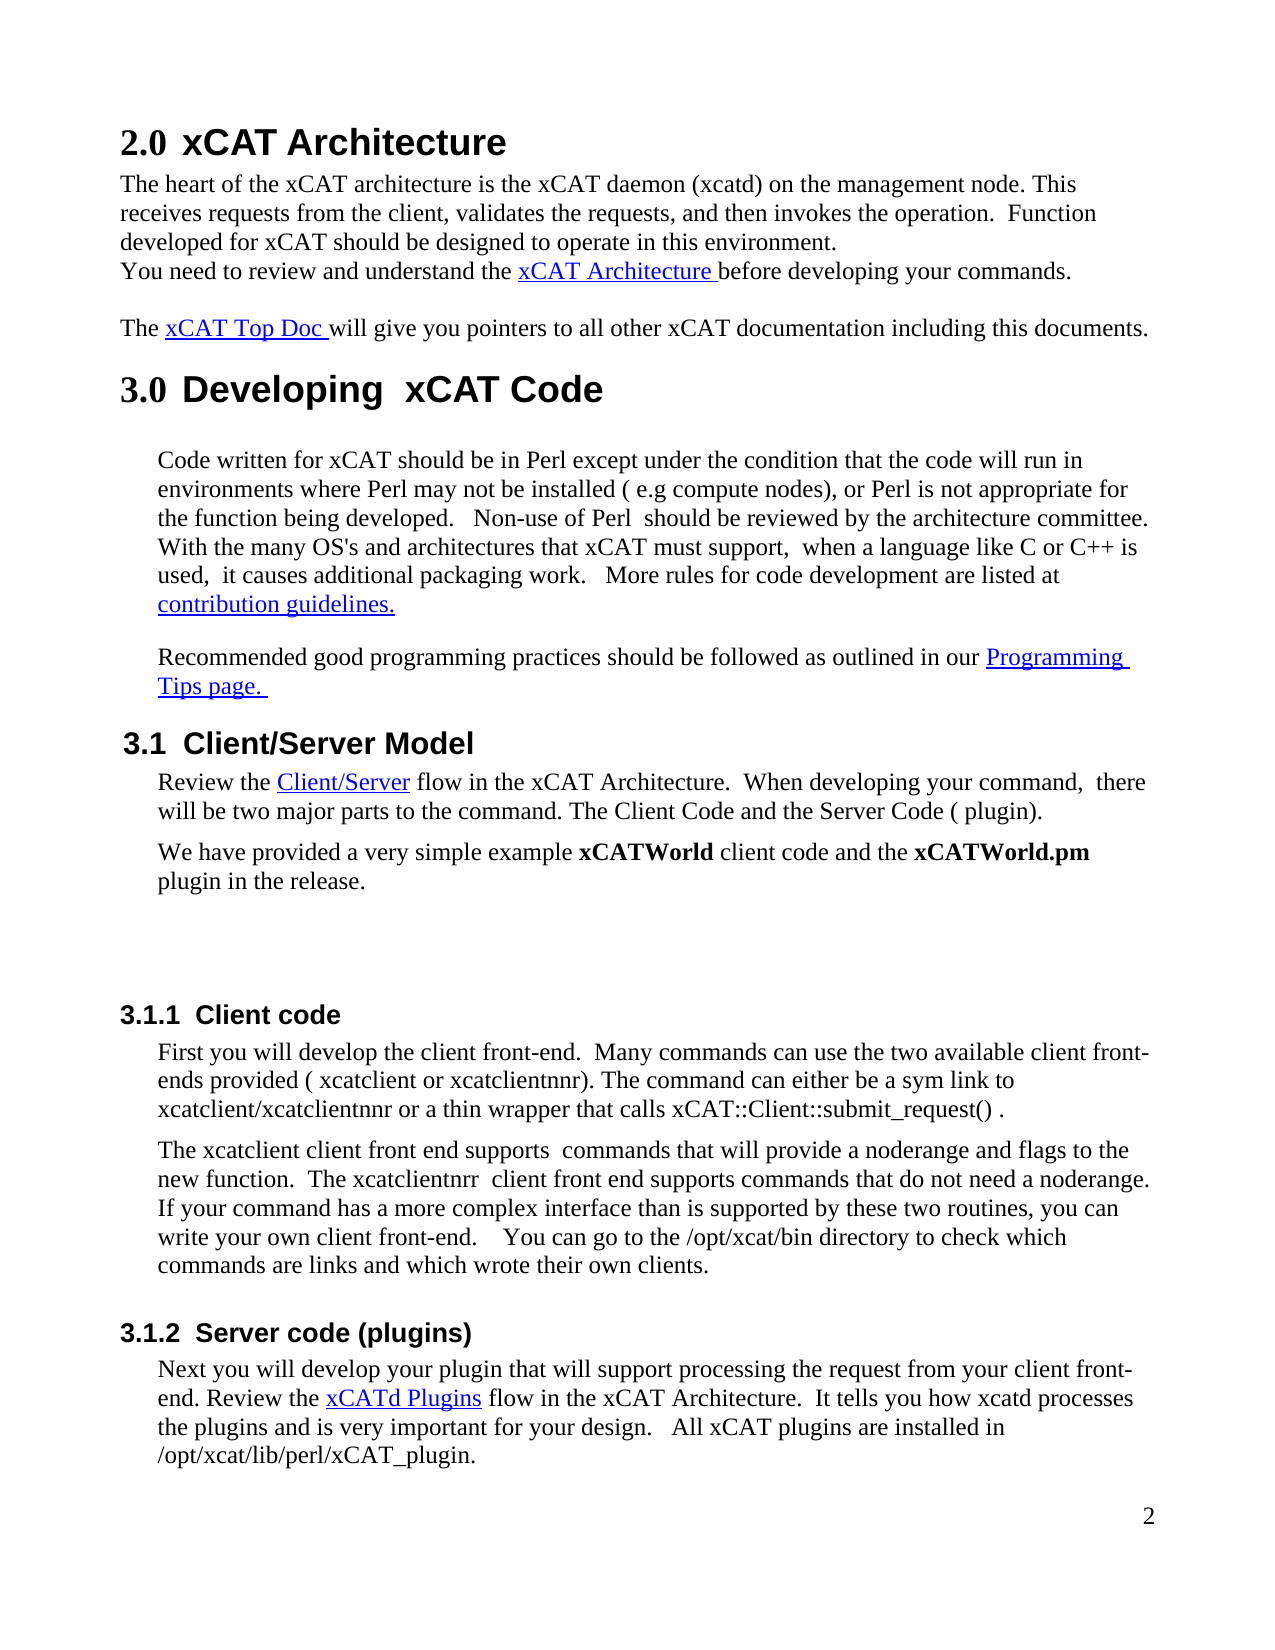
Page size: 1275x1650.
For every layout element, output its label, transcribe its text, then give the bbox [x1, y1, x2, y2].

subtitle xCAT Architecture [120, 120, 1155, 163]
text Next you will develop your plugin that will support processing the request from your client front-end. Review the xCATd Plugins flow in the xCAT Architecture. It tells you how xcatd processes the plugins and is very important for your design. All xCAT plugins are installed in /opt/xcat/lib/perl/xCAT_plugin. [157, 1354, 1155, 1469]
text Code written for xCAT should be in Perl except under the condition that the code will run in environments where Perl may not be installed ( e.g compute nodes), or Perl is not appropriate for the function being developed. Non-use of Perl should be reviewed by the architecture committee. With the many OS's and architectures that xCAT must support, when a language like C or C++ is used, it causes additional packaging work. More rules for code development are listed at contribution guidelines. [157, 445, 1155, 618]
subtitle Server code (plugins) [120, 1317, 1155, 1348]
text Review the Client/Server flow in the xCAT Architecture. When developing your command, there will be two major parts to the command. The Client Code and the Server Code ( plugin). [157, 767, 1155, 824]
subtitle Client/Server Model [123, 725, 1155, 761]
text The xCAT Top Doc will give you pointers to all other xCAT documentation including this documents. [120, 313, 1155, 342]
list Recommended good programming practices should be followed as outlined in our Programming Tips page. [120, 642, 1155, 700]
text First you will develop the client front-end. Many commands can use the two available client front-ends provided ( xcatclient or xcatclientnnr). The command can either be a sym link to xcatclient/xcatclientnnr or a thin wrapper that calls xCAT::Client::submit_request() . [157, 1037, 1155, 1123]
text You need to review and understand the xCAT Architecture before developing your commands. [120, 256, 1155, 284]
text The xcatclient client front end supports commands that will provide a noderange and flags to the new function. The xcatclientnrr client front end supports commands that do not need a noderange. If your command has a more complex interface than is supported by these two routines, you can write your own client front-end. You can go to the /opt/xcat/bin directory to check which commands are links and which wrote their own clients. [157, 1136, 1155, 1279]
subtitle Developing xCAT Code [120, 367, 1155, 410]
text We have provided a very simple example xCATWorld client code and the xCATWorld.pm plugin in the release. [157, 837, 1155, 894]
text The heart of the xCAT architecture is the xCAT daemon (xcatd) on the management node. This receives requests from the client, validates the requests, and then invokes the operation. Function developed for xCAT should be designed to operate in this environment. [120, 169, 1155, 256]
subtitle Client code [120, 999, 1155, 1031]
